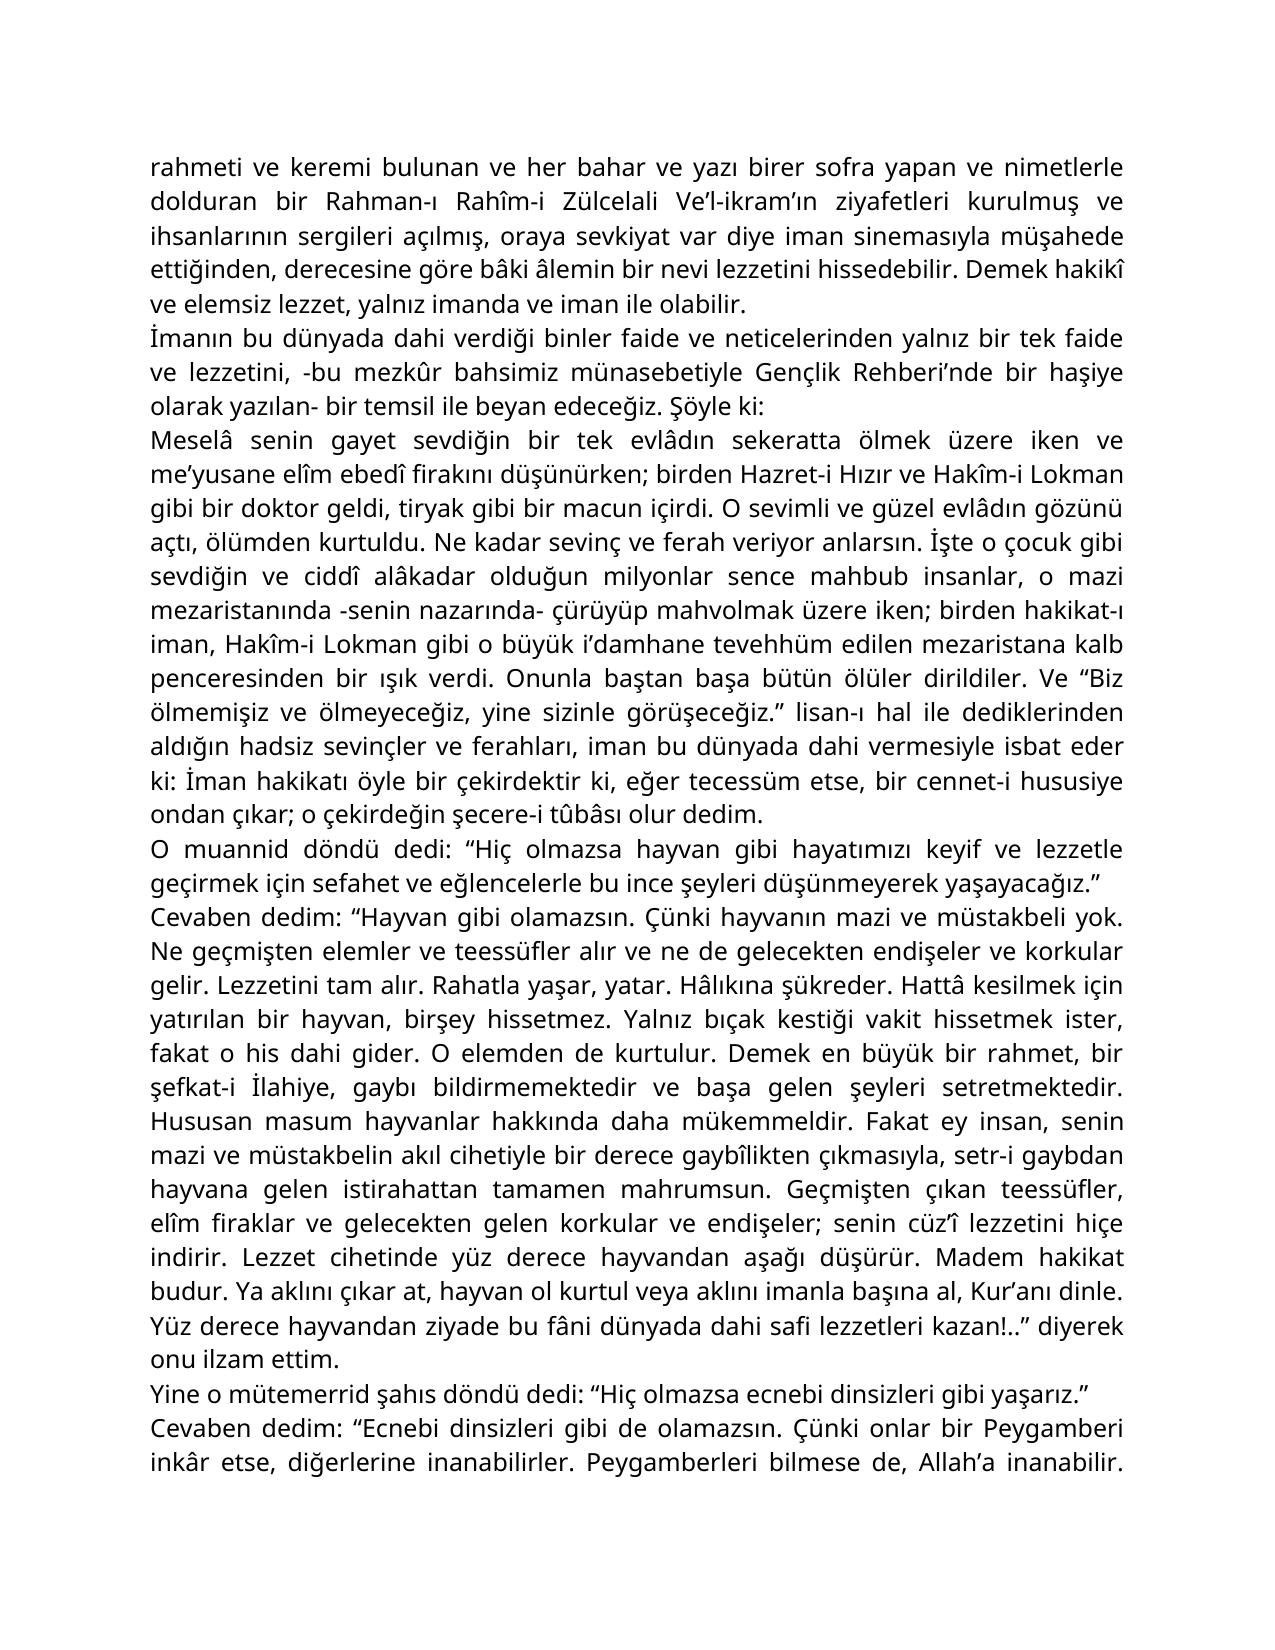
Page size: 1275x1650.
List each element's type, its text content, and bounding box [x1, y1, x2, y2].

text O muannid döndü dedi: “Hiç olmazsa hayvan gibi hayatımızı keyif ve lezzetle geçirmek için sefahet ve eğlencelerle bu ince şeyleri düşünmeyerek yaşayacağız.” [150, 831, 1125, 899]
text rahmeti ve keremi bulunan ve her bahar ve yazı birer sofra yapan ve nimetlerle dolduran bir Rahman-ı Rahîm-i Zülcelali Ve’l-ikram’ın ziyafetleri kurulmuş ve ihsanlarının sergileri açılmış, oraya sevkiyat var diye iman sinemasıyla müşahede ettiğinden, derecesine göre bâki âlemin bir nevi lezzetini hissedebilir. Demek hakikî ve elemsiz lezzet, yalnız imanda ve iman ile olabilir. [150, 150, 1125, 320]
text İmanın bu dünyada dahi verdiği binler faide ve neticelerinden yalnız bir tek faide ve lezzetini, -bu mezkûr bahsimiz münasebetiyle Gençlik Rehberi’nde bir haşiye olarak yazılan- bir temsil ile beyan edeceğiz. Şöyle ki: [150, 320, 1125, 422]
text Meselâ senin gayet sevdiğin bir tek evlâdın sekeratta ölmek üzere iken ve me’yusane elîm ebedî firakını düşünürken; birden Hazret-i Hızır ve Hakîm-i Lokman gibi bir doktor geldi, tiryak gibi bir macun içirdi. O sevimli ve güzel evlâdın gözünü açtı, ölümden kurtuldu. Ne kadar sevinç ve ferah veriyor anlarsın. İşte o çocuk gibi sevdiğin ve ciddî alâkadar olduğun milyonlar sence mahbub insanlar, o mazi mezaristanında -senin nazarında- çürüyüp mahvolmak üzere iken; birden hakikat-ı iman, Hakîm-i Lokman gibi o büyük i’damhane tevehhüm edilen mezaristana kalb penceresinden bir ışık verdi. Onunla baştan başa bütün ölüler dirildiler. Ve “Biz ölmemişiz ve ölmeyeceğiz, yine sizinle görüşeceğiz.” lisan-ı hal ile dediklerinden aldığın hadsiz sevinçler ve ferahları, iman bu dünyada dahi vermesiyle isbat eder ki: İman hakikatı öyle bir çekirdektir ki, eğer tecessüm etse, bir cennet-i hususiye ondan çıkar; o çekirdeğin şecere-i tûbâsı olur dedim. [150, 422, 1125, 831]
text Cevaben dedim: “Ecnebi dinsizleri gibi de olamazsın. Çünki onlar bir Peygamberi inkâr etse, diğerlerine inanabilirler. Peygamberleri bilmese de, Allah’a inanabilir. [150, 1410, 1125, 1478]
text Yine o mütemerrid şahıs döndü dedi: “Hiç olmazsa ecnebi dinsizleri gibi yaşarız.” [150, 1376, 1125, 1410]
text Cevaben dedim: “Hayvan gibi olamazsın. Çünki hayvanın mazi ve müstakbeli yok. Ne geçmişten elemler ve teessüfler alır ve ne de gelecekten endişeler ve korkular gelir. Lezzetini tam alır. Rahatla yaşar, yatar. Hâlıkına şükreder. Hattâ kesilmek için yatırılan bir hayvan, birşey hissetmez. Yalnız bıçak kestiği vakit hissetmek ister, fakat o his dahi gider. O elemden de kurtulur. Demek en büyük bir rahmet, bir şefkat-i İlahiye, gaybı bildirmemektedir ve başa gelen şeyleri setretmektedir. Hususan masum hayvanlar hakkında daha mükemmeldir. Fakat ey insan, senin mazi ve müstakbelin akıl cihetiyle bir derece gaybîlikten çıkmasıyla, setr-i gaybdan hayvana gelen istirahattan tamamen mahrumsun. Geçmişten çıkan teessüfler, elîm firaklar ve gelecekten gelen korkular ve endişeler; senin cüz’î lezzetini hiçe indirir. Lezzet cihetinde yüz derece hayvandan aşağı düşürür. Madem hakikat budur. Ya aklını çıkar at, hayvan ol kurtul veya aklını imanla başına al, Kur’anı dinle. Yüz derece hayvandan ziyade bu fâni dünyada dahi safi lezzetleri kazan!..” diyerek onu ilzam ettim. [150, 899, 1125, 1376]
